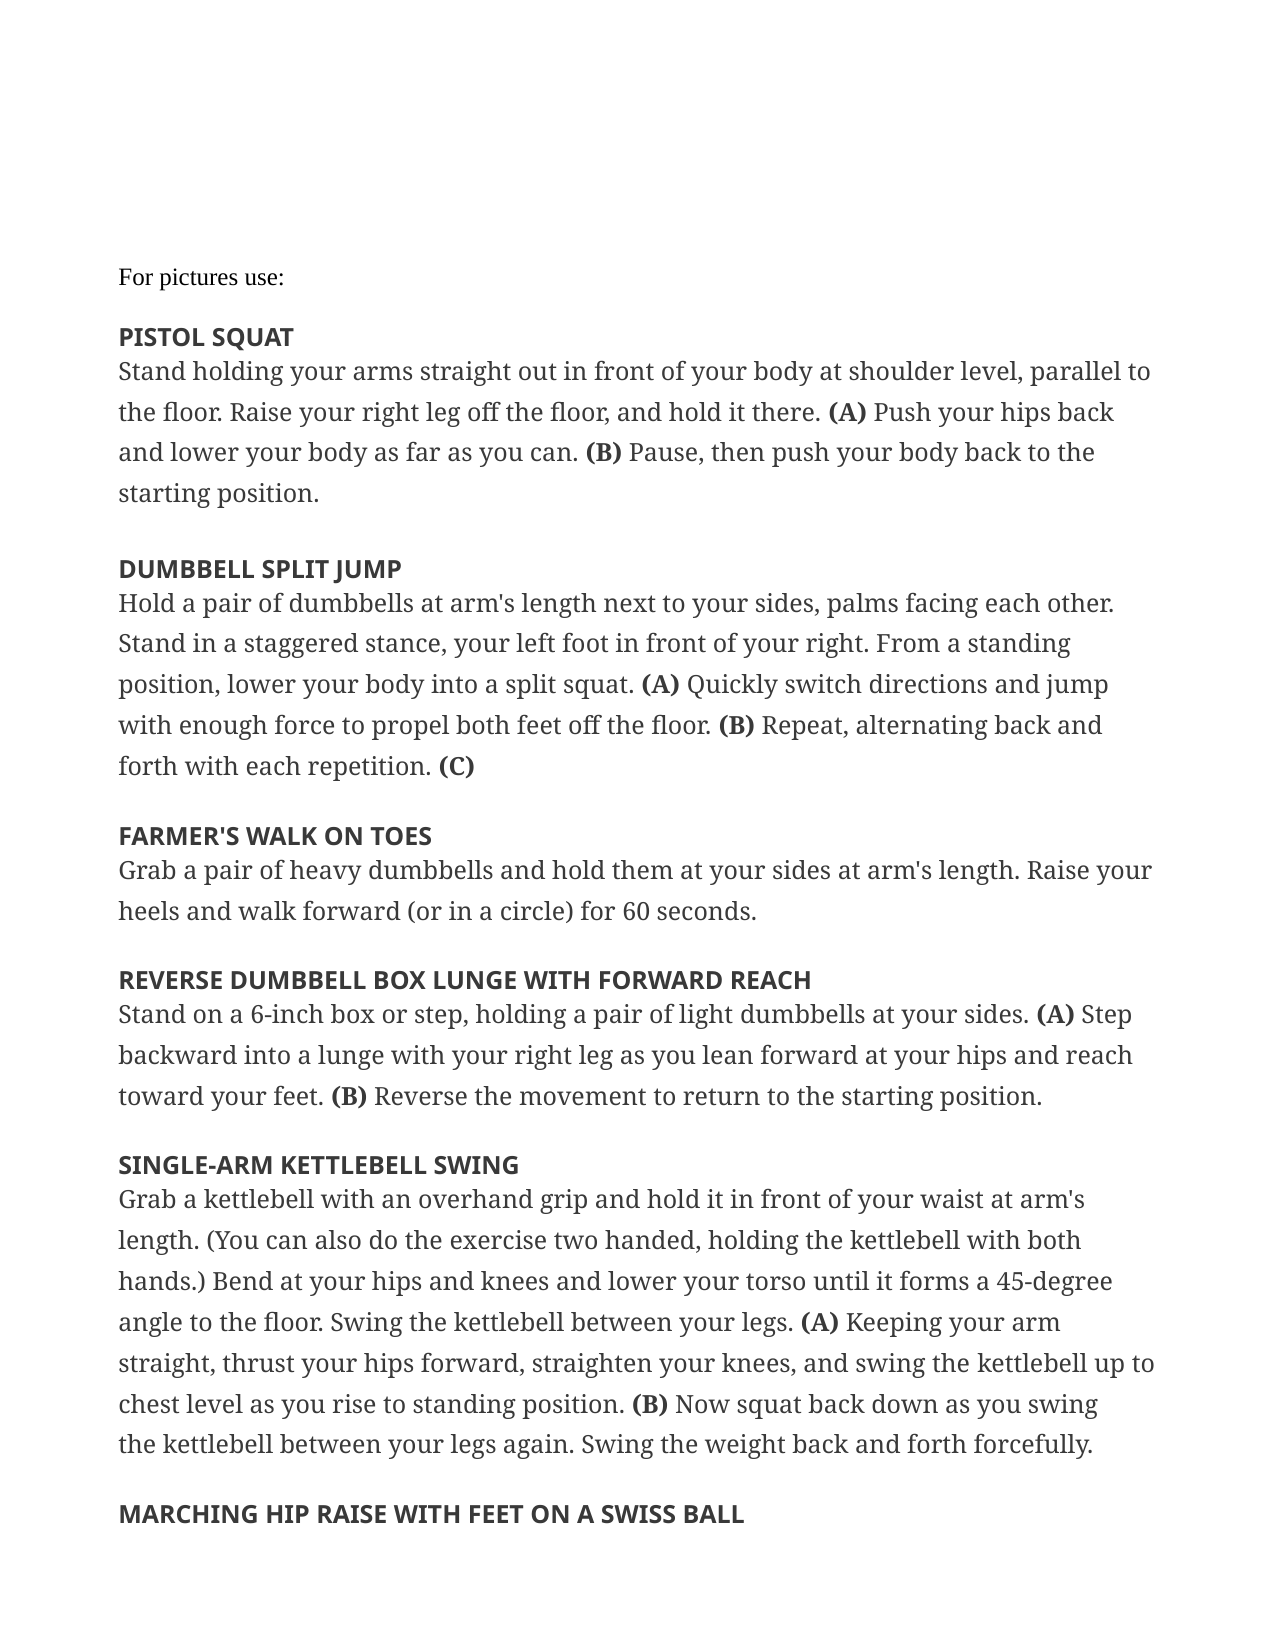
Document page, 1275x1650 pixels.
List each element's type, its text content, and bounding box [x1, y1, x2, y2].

text Grab a kettlebell with an overhand grip and hold it in front of your waist at arm's length. (You can also do the exercise two handed, holding the kettlebell with both hands.) Bend at your hips and knees and lower your torso until it forms a 45-degree angle to the floor. Swing the kettlebell between your legs. (A) Keeping your arm straight, thrust your hips forward, straighten your knees, and swing the kettlebell up to chest level as you rise to standing position. (B) Now squat back down as you swing the kettlebell between your legs again. Swing the weight back and forth forcefully. [118, 1182, 1157, 1461]
text SINGLE-ARM KETTLEBELL SWING [118, 1148, 1157, 1182]
text Hold a pair of dumbbells at arm's length next to your sides, palms facing each other. Stand in a staggered stance, your left foot in front of your right. From a standing position, lower your body into a split squat. (A) Quickly switch directions and jump with enough force to propel both feet off the floor. (B) Repeat, alternating back and forth with each repetition. (C) [118, 585, 1157, 783]
text Grab a pair of heavy dumbbells and hold them at your sides at arm's length. Raise your heels and walk forward (or in a circle) for 60 seconds. [118, 852, 1157, 927]
text DUMBBELL SPLIT JUMP [118, 551, 1157, 585]
text Stand on a 6-inch box or step, holding a pair of light dumbbells at your sides. (A) Step backward into a lunge with your right leg as you lean forward at your hips and reach toward your feet. (B) Reverse the movement to return to the starting position. [118, 997, 1157, 1112]
text MARCHING HIP RAISE WITH FEET ON A SWISS BALL [118, 1497, 1157, 1531]
text For pictures use: [118, 262, 1157, 291]
text Stand holding your arms straight out in front of your body at shoulder level, parallel to the floor. Raise your right leg off the floor, and hold it there. (A) Push your hips back and lower your body as far as you can. (B) Pause, then push your body back to the starting position. [118, 353, 1157, 510]
text REVERSE DUMBBELL BOX LUNGE WITH FORWARD REACH [118, 963, 1157, 997]
text PISTOL SQUAT [118, 319, 1157, 353]
text FARMER'S WALK ON TOES [118, 818, 1157, 852]
